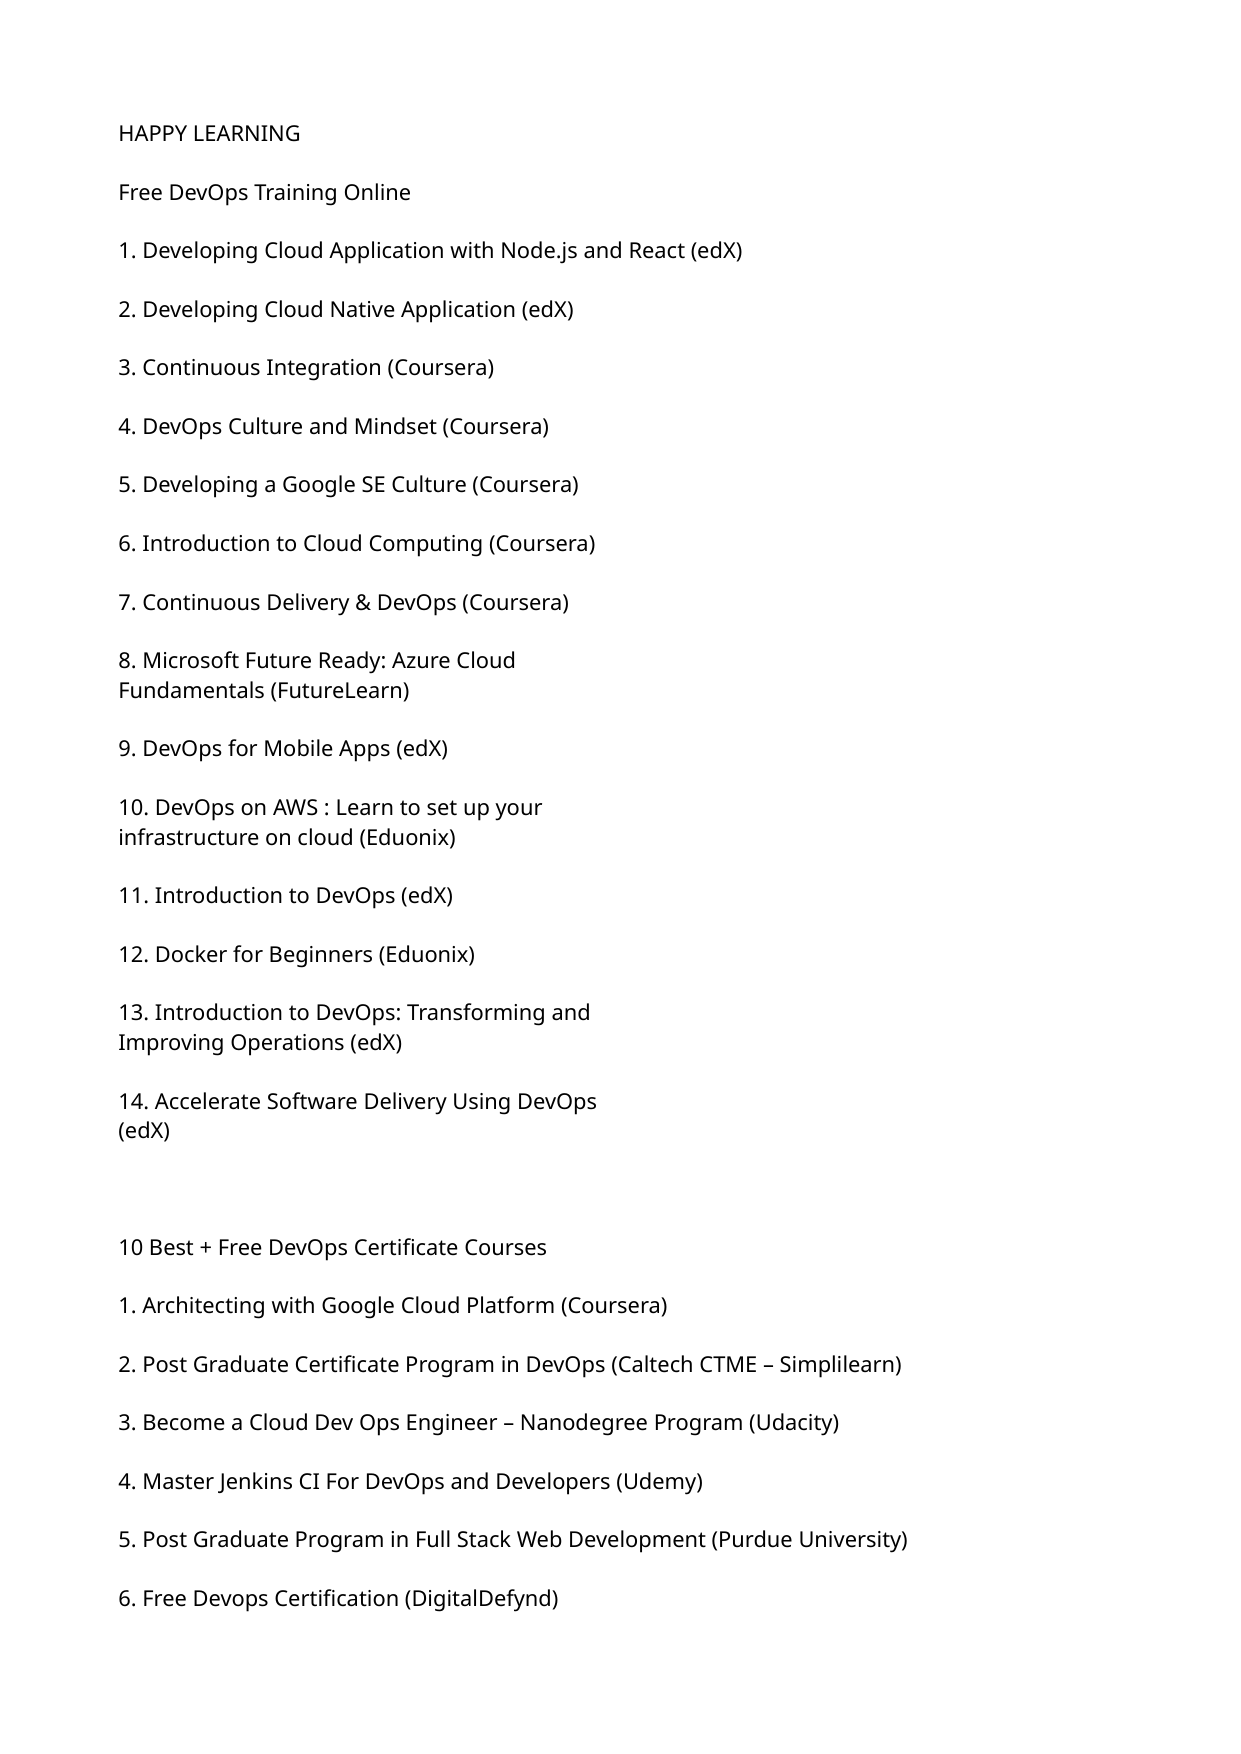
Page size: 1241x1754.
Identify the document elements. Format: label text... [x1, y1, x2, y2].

text Free DevOps Training Online 1. Developing Cloud Application with Node.js and React (edX) 2. Developing Cloud Native Application (edX) 3. Continuous Integration (Coursera) 4. DevOps Culture and Mindset (Coursera) 5. Developing a Google SE Culture (Coursera) 6. Introduction to Cloud Computing (Coursera) 7. Continuous Delivery & DevOps (Coursera) 8. Microsoft Future Ready: Azure Cloud Fundamentals (FutureLearn) 9. DevOps for Mobile Apps (edX) 10. DevOps on AWS : Learn to set up your infrastructure on cloud (Eduonix) 11. Introduction to DevOps (edX) 12. Docker for Beginners (Eduonix) 13. Introduction to DevOps: Transforming and Improving Operations (edX) 14. Accelerate Software Delivery Using DevOps (edX) 10 Best + Free DevOps Certificate Courses 1. Architecting with Google Cloud Platform (Coursera) 2. Post Graduate Certificate Program in DevOps (Caltech CTME – Simplilearn) 3. Become a Cloud Dev Ops Engineer – Nanodegree Program (Udacity) 4. Master Jenkins CI For DevOps and Developers (Udemy) 5. Post Graduate Program in Full Stack Web Development (Purdue University) 6. Free Devops Certification (DigitalDefynd) [118, 177, 1122, 1612]
text HAPPY LEARNING [118, 118, 1122, 148]
